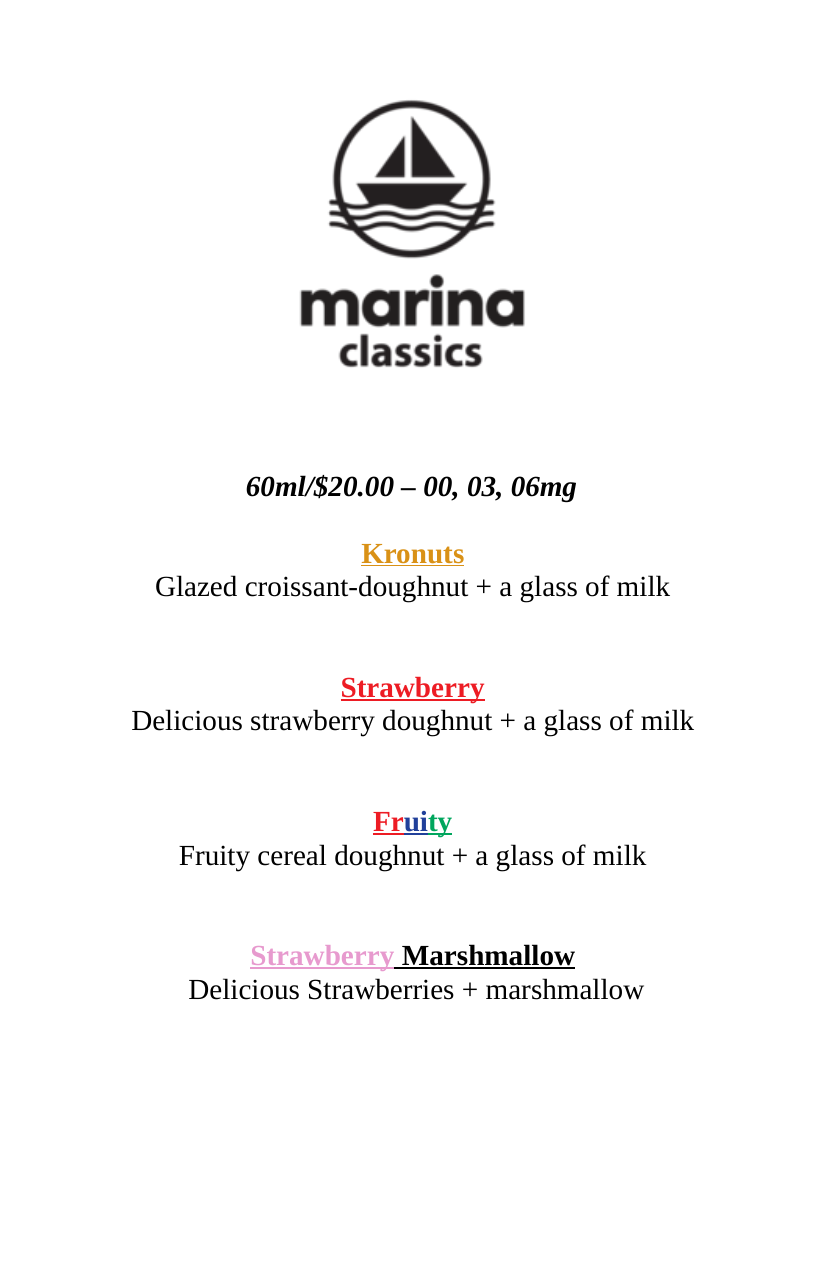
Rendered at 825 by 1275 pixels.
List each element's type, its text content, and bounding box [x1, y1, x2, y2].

text Kronuts [118, 536, 707, 569]
text Glazed croissant-doughnut + a glass of milk [118, 569, 707, 603]
text 60ml/$20.00 – 00, 03, 06mg [118, 118, 707, 502]
text Strawberry [118, 670, 707, 703]
picture [178, 0, 647, 469]
text Fruity cereal doughnut + a glass of milk [118, 838, 707, 871]
text Delicious Strawberries + marshmallow [118, 972, 707, 1005]
text Fruity [118, 804, 707, 838]
text Strawberry Marshmallow [118, 938, 707, 972]
text Delicious strawberry doughnut + a glass of milk [118, 703, 707, 737]
